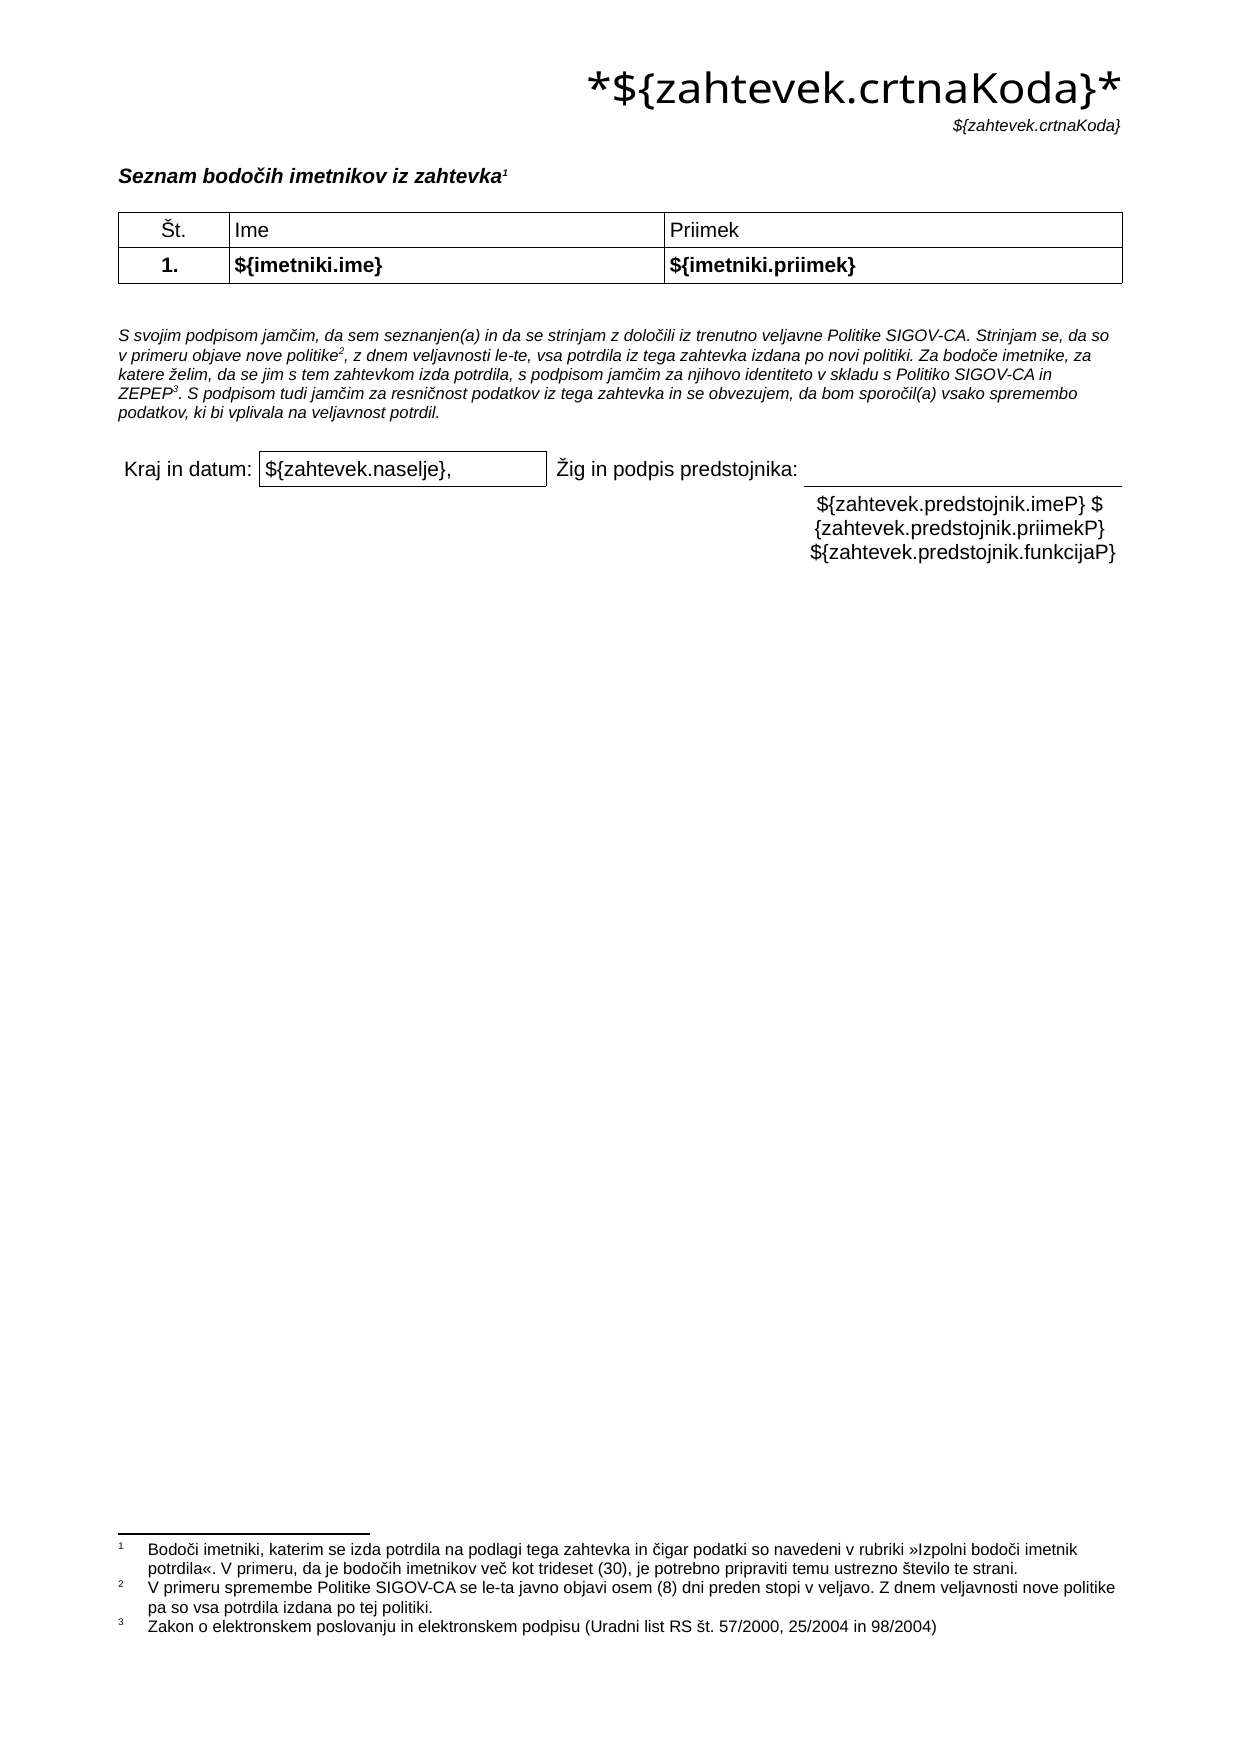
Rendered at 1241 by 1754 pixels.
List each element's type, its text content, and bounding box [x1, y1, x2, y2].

table_cell [119, 248, 229, 283]
text Bodoči imetniki, katerim se izda potrdila na podlagi tega zahtevka in čigar podatki so navedeni v rubriki »Izpolni bodoči imetnik potrdila«. V primeru, da je bodočih imetnikov več kot trideset (30), je potrebno pripraviti temu ustrezno število te strani. [118, 1540, 1122, 1578]
text Zakon o elektronskem poslovanju in elektronskem podpisu (Uradni list RS št. 57/2000, 25/2004 in 98/2004) [118, 1617, 1122, 1636]
table_header ${zahtevek.naselje}, [260, 452, 546, 486]
text Seznam bodočih imetnikov iz zahtevka [118, 164, 1122, 188]
table_header Št. [119, 213, 229, 247]
table_cell ${zahtevek.predstojnik.imeP} ${zahtevek.predstojnik.priimekP} ${zahtevek.predstojnik.funkcijaP} [804, 487, 1122, 570]
table_cell [546, 486, 804, 570]
text ${zahtevek.crtnaKoda} [118, 116, 1122, 135]
text *${zahtevek.crtnaKoda}* [118, 59, 1122, 116]
text V primeru spremembe Politike SIGOV-CA se le-ta javno objavi osem (8) dni preden stopi v veljavo. Z dnem veljavnosti nove politike pa so vsa potrdila izdana po tej politiki. [118, 1578, 1122, 1617]
table_header Ime [230, 213, 664, 247]
table_cell ${imetniki.priimek} [665, 248, 1122, 283]
table_header Kraj in datum: [118, 451, 259, 486]
table_header Žig in podpis predstojnika: [547, 451, 804, 486]
table_cell [118, 486, 259, 570]
table_cell ${imetniki.ime} [230, 248, 664, 283]
text S svojim podpisom jamčim, da sem seznanjen(a) in da se strinjam z določili iz trenutno veljavne Politike SIGOV-CA. Strinjam se, da so v primeru objave nove politike, z dnem veljavnosti le-te, vsa potrdila iz tega zahtevka izdana po novi politiki. Za bodoče imetnike, za katere želim, da se jim s tem zahtevkom izda potrdila, s podpisom jamčim za njihovo identiteto v skladu s Politiko SIGOV-CA in ZEPEP. S podpisom tudi jamčim za resničnost podatkov iz tega zahtevka in se obvezujem, da bom sporočil(a) vsako spremembo podatkov, ki bi vplivala na veljavnost potrdil. [118, 326, 1122, 422]
table_cell [259, 487, 546, 570]
table_header Priimek [665, 213, 1122, 247]
table_header [804, 451, 1122, 486]
